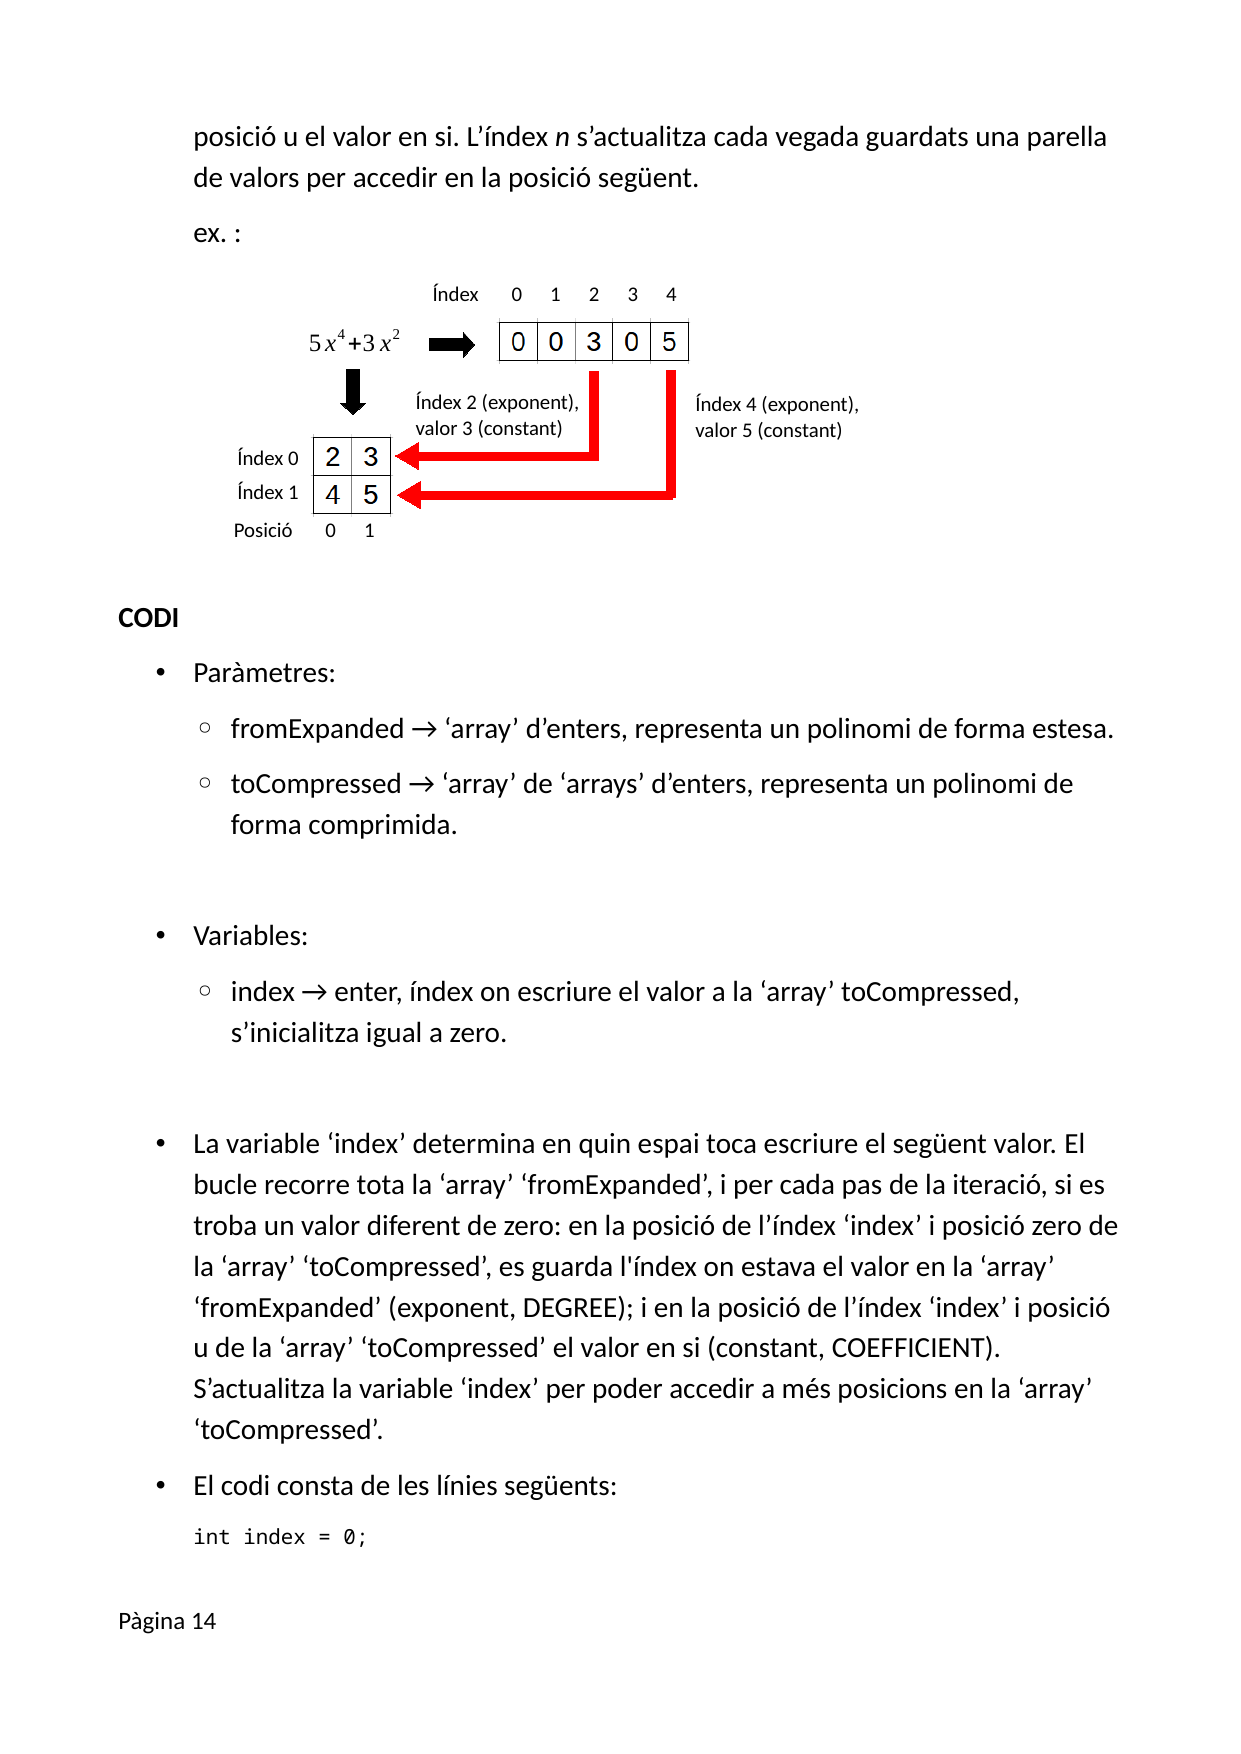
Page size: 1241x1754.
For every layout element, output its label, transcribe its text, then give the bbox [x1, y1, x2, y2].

list fromExpanded → ‘array’ d’enters, representa un polinomi de forma estesa. [193, 710, 1122, 746]
list La variable ‘index’ determina en quin espai toca escriure el següent valor. El bucle recorre tota la ‘array’ ‘fromExpanded’, i per cada pas de la iteració, si es troba un valor diferent de zero: en la posició de l’índex ‘index’ i posició zero de la ‘array’ ‘toCompressed’, es guarda l'índex on estava el valor en la ‘array’ ‘fromExpanded’ (exponent, DEGREE); i en la posició de l’índex ‘index’ i posició u de la ‘array’ ‘toCompressed’ el valor en si (constant, COEFFICIENT). S’actualitza la variable ‘index’ per poder accedir a més posicions en la ‘array’ ‘toCompressed’. [156, 1125, 1122, 1447]
list El codi consta de les línies següents: [156, 1467, 1122, 1503]
list toCompressed → ‘array’ de ‘arrays’ d’enters, representa un polinomi de forma comprimida. [193, 765, 1122, 842]
list int index = 0; [156, 1522, 1122, 1551]
list Variables: [156, 917, 1122, 953]
picture [496, 318, 691, 364]
list ex. : [156, 214, 1122, 250]
text CODI [118, 599, 1122, 634]
picture [310, 434, 394, 517]
list index → enter, índex on escriure el valor a la ‘array’ toCompressed, s’inicialitza igual a zero. [193, 973, 1122, 1049]
list posició u el valor en si. L’índex n s’actualitza cada vegada guardats una parella de valors per accedir en la posició següent. [156, 118, 1122, 195]
list Paràmetres: [156, 654, 1122, 690]
